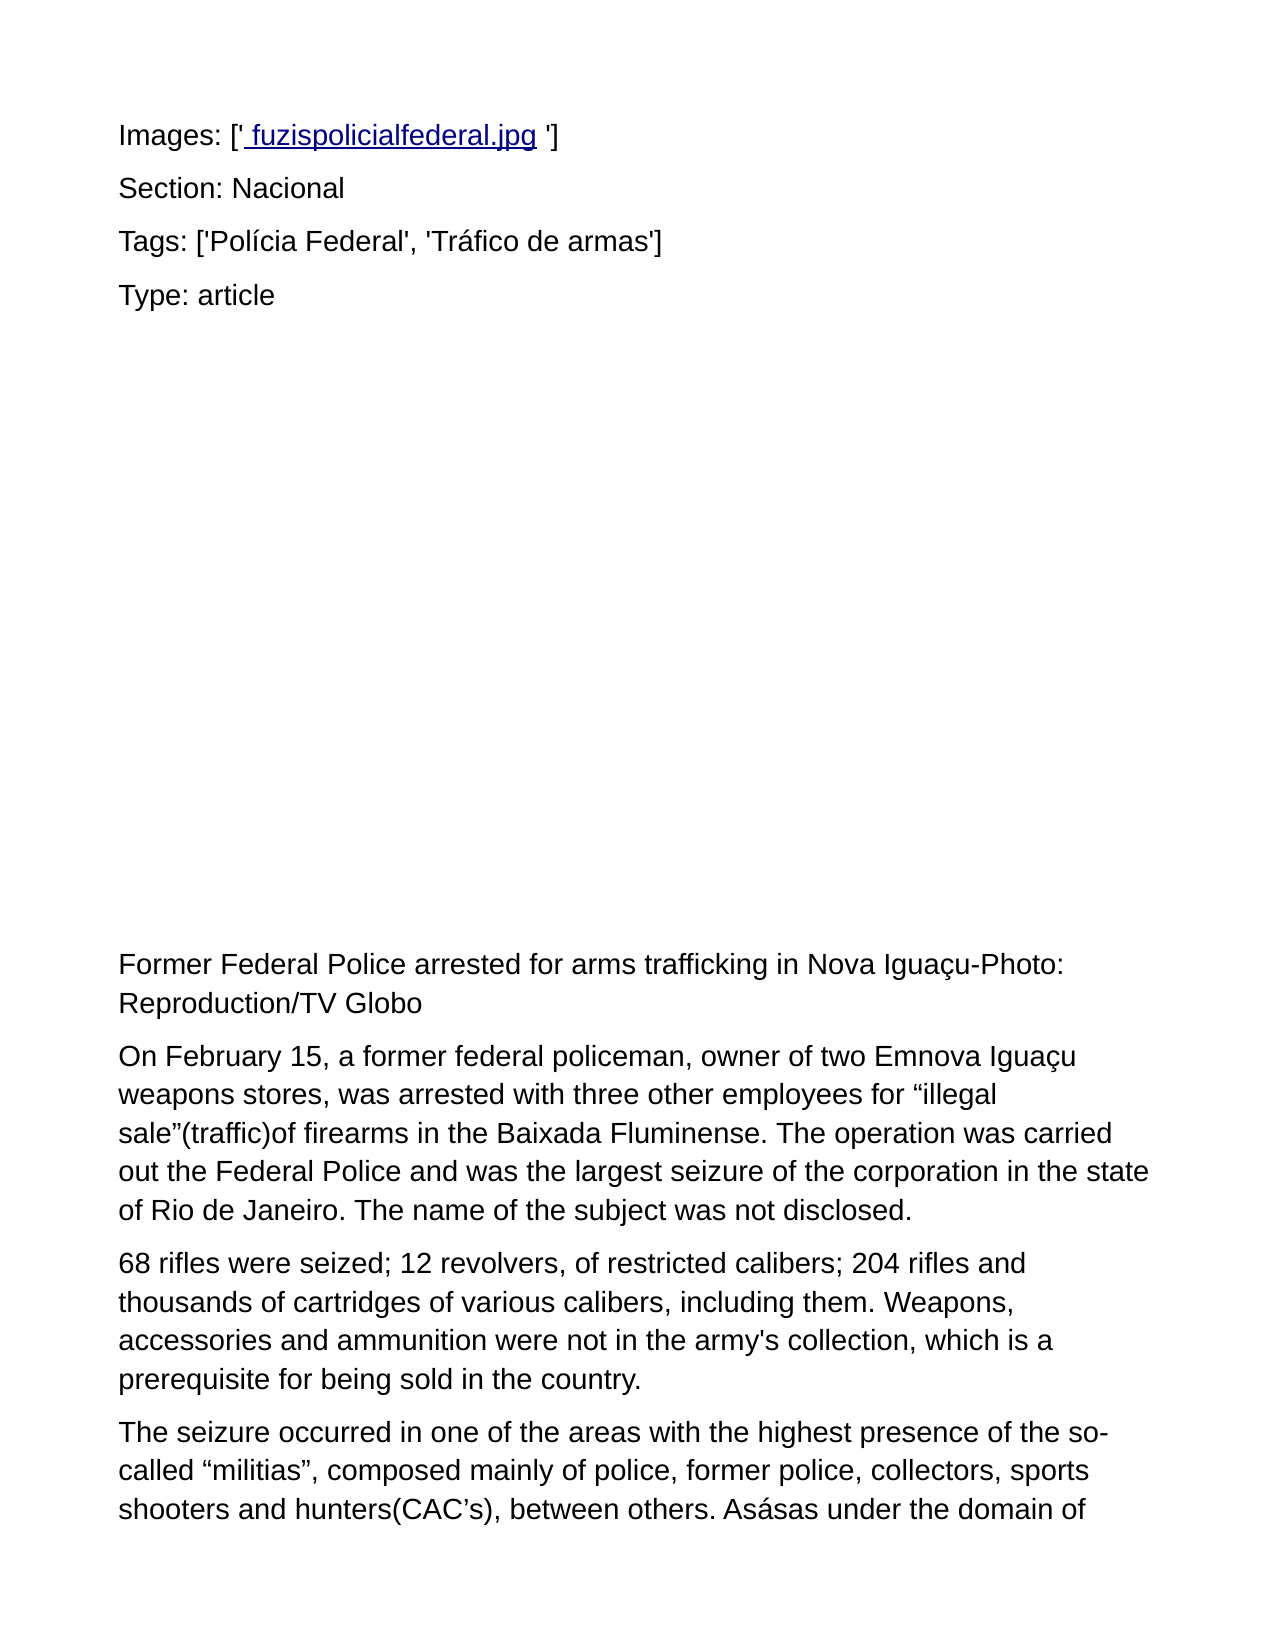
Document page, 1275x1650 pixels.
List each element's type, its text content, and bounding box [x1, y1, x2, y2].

text Type: article [118, 277, 1157, 311]
text The seizure occurred in one of the areas with the highest presence of the so-called “militias”, composed mainly of police, former police, collectors, sports shooters and hunters(CAC’s), between others. Asásas under the domain of [118, 1415, 1157, 1526]
text On February 15, a former federal policeman, owner of two Emnova Iguaçu weapons stores, was arrested with three other employees for “illegal sale”(traffic)of firearms in the Baixada Fluminense. The operation was carried out the Federal Police and was the largest seizure of the corporation in the state of Rio de Janeiro. The name of the subject was not disclosed. [118, 1039, 1157, 1227]
text Images: [' fuzispolicialfederal.jpg '] [118, 118, 1157, 152]
text Former Federal Police arrested for arms trafficking in Nova Iguaçu-Photo: Reproduction/TV Globo [118, 331, 1157, 1019]
text 68 rifles were seized; 12 revolvers, of restricted calibers; 204 rifles and thousands of cartridges of various calibers, including them. Weapons, accessories and ammunition were not in the army's collection, which is a prerequisite for being sold in the country. [118, 1246, 1157, 1395]
text Tags: ['Polícia Federal', 'Tráfico de armas'] [118, 224, 1157, 258]
text Section: Nacional [118, 171, 1157, 205]
